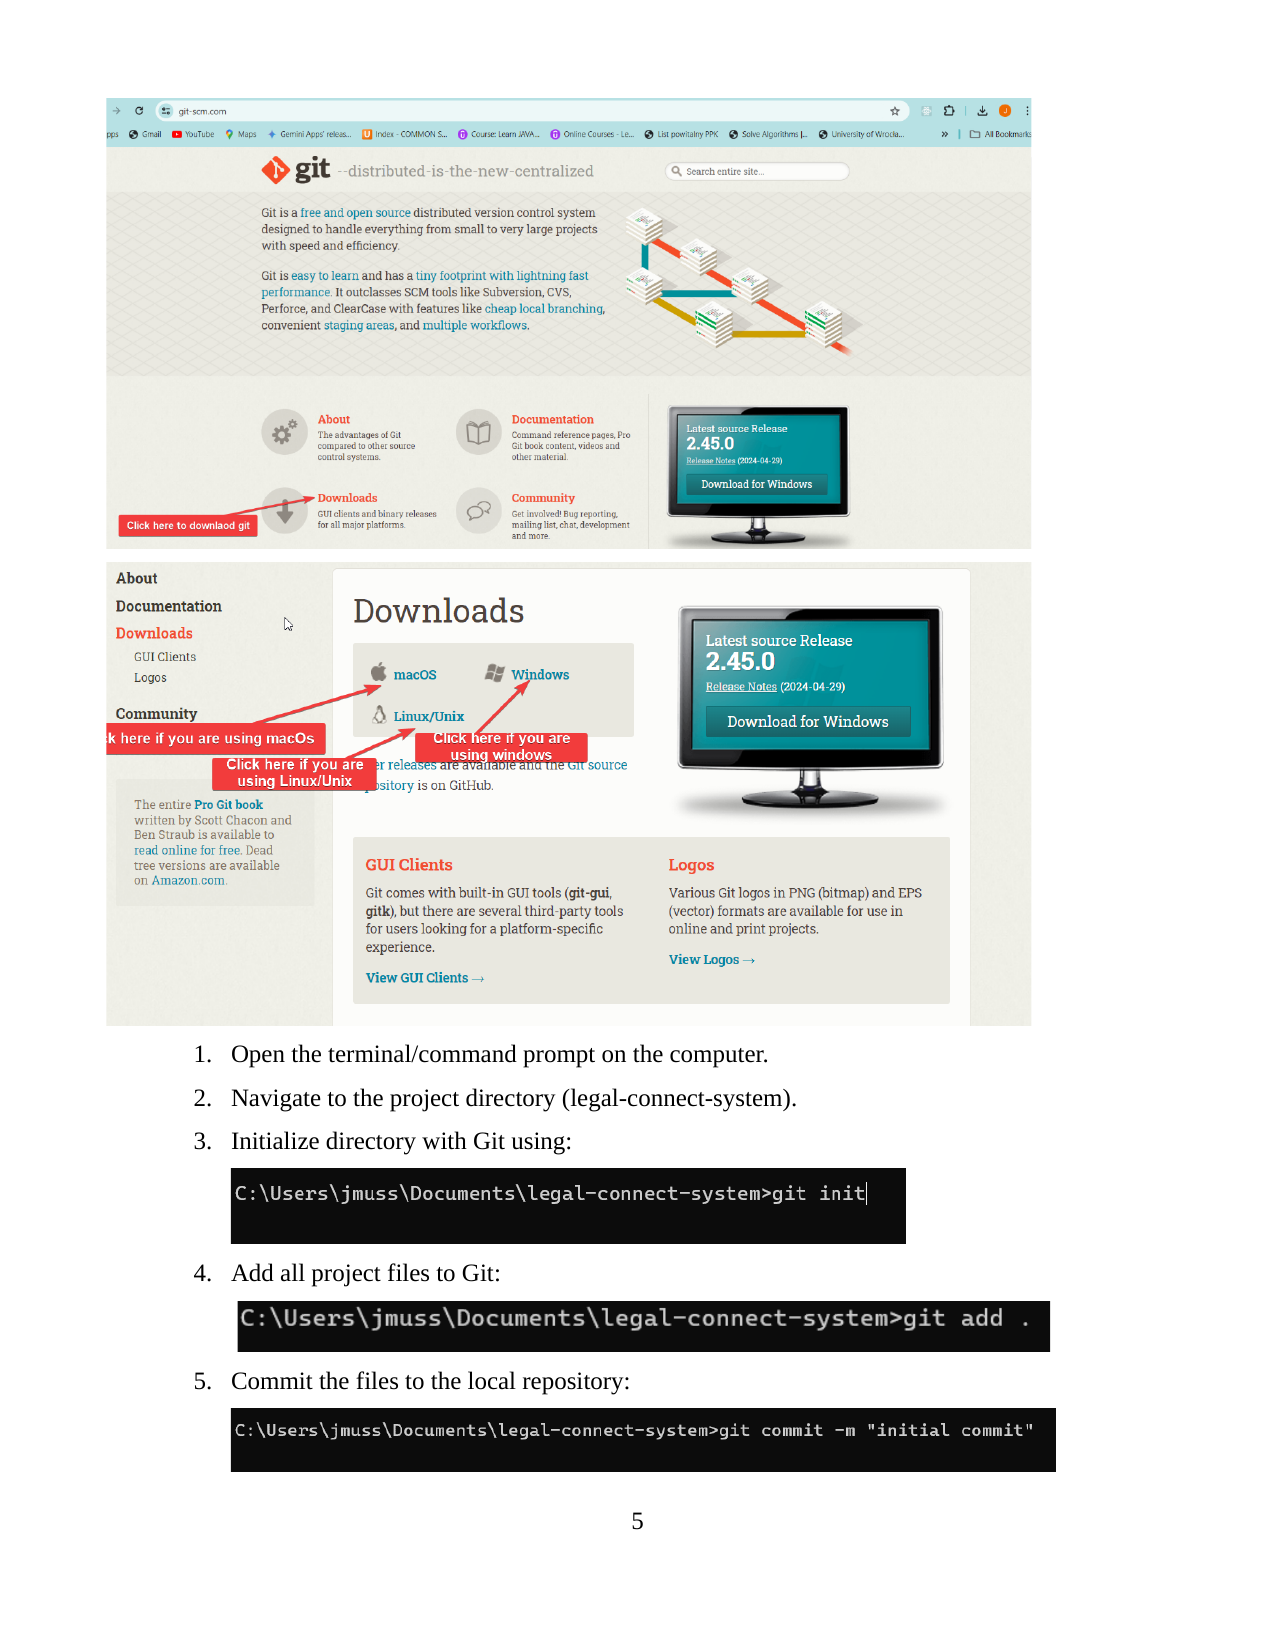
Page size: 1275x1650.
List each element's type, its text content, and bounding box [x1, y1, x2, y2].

list Add all project files to Git: [193, 1258, 1169, 1287]
list Initialize directory with Git using: [193, 1126, 1169, 1154]
list Open the terminal/command prompt on the computer. [193, 1039, 1169, 1068]
list Commit the files to the local repository: [193, 1366, 1169, 1394]
list Navigate to the project directory (legal-connect-system). [193, 1083, 1169, 1111]
